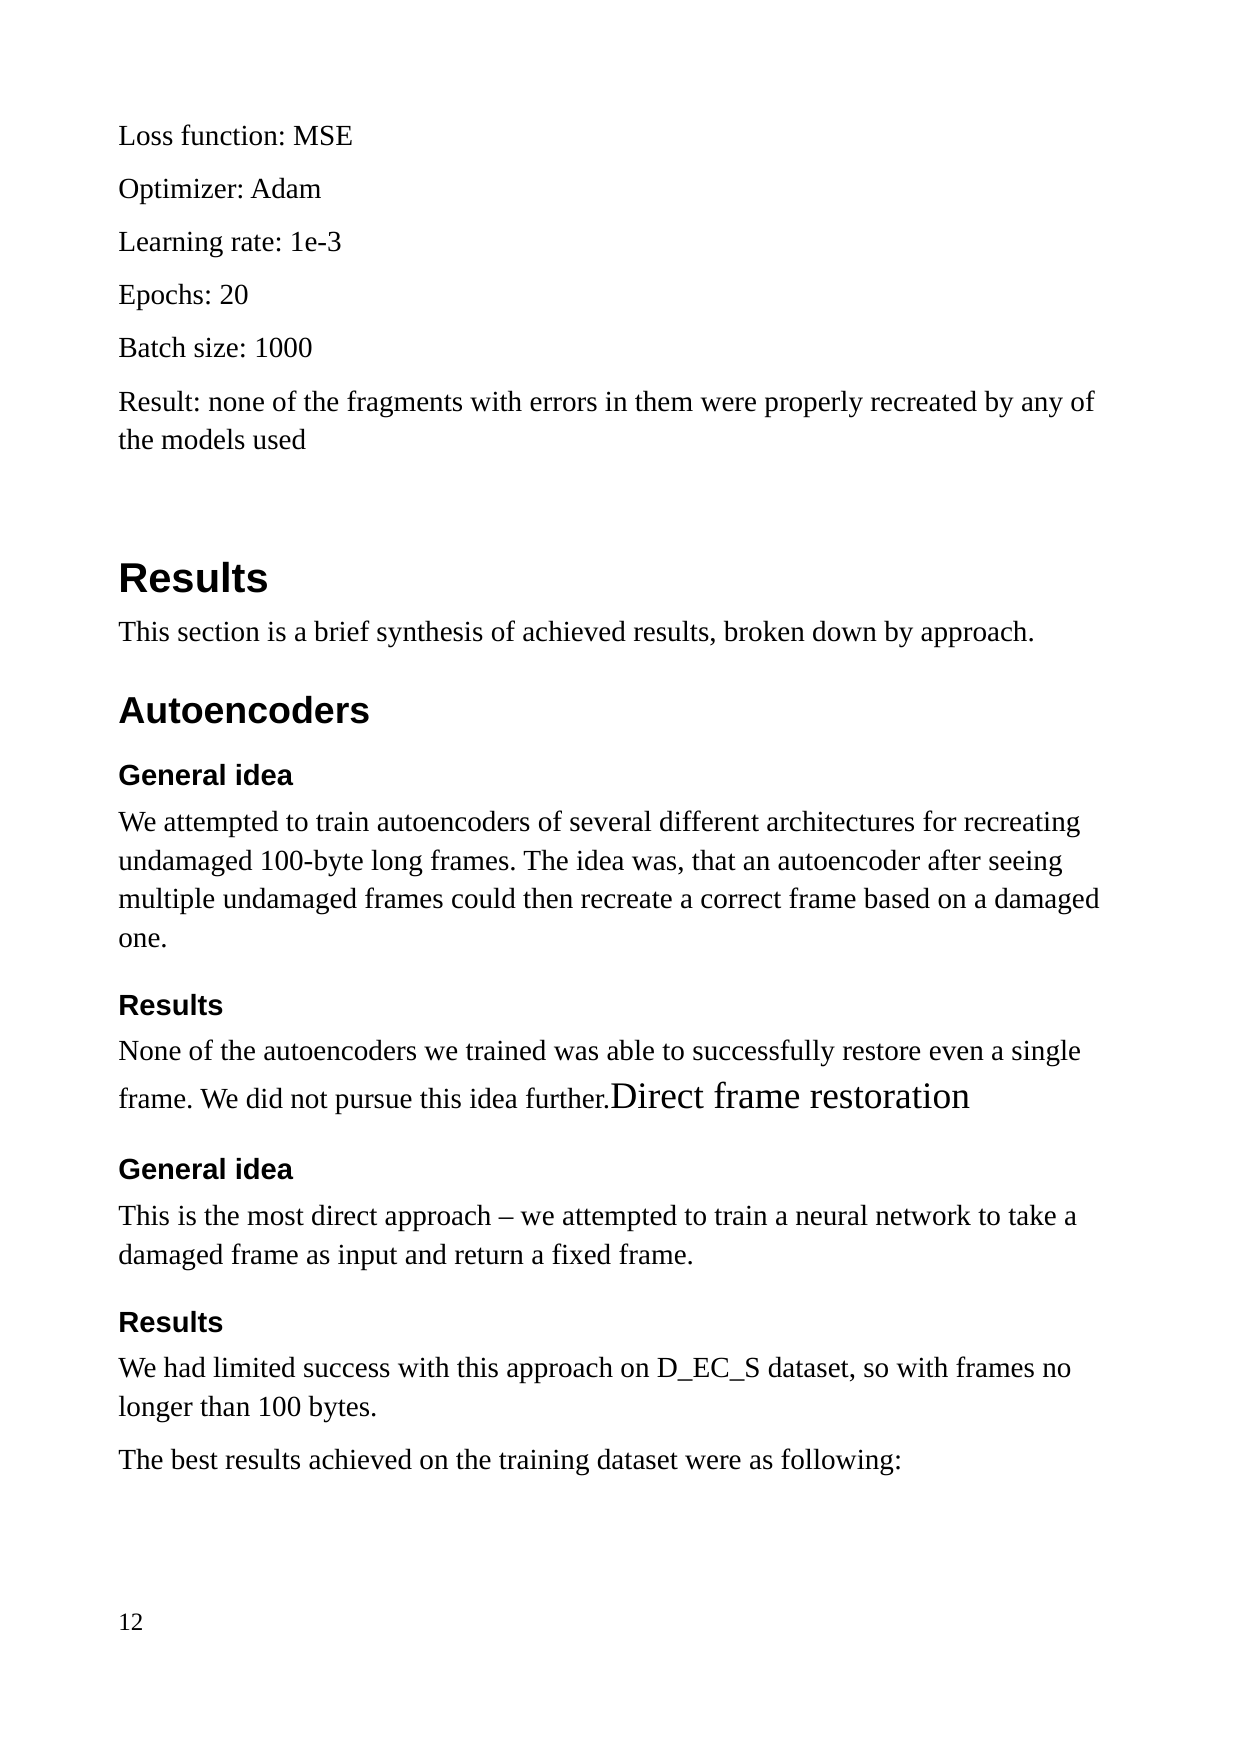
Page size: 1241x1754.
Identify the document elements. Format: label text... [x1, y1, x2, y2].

subtitle Results [118, 1304, 1122, 1338]
text This section is a brief synthesis of achieved results, broken down by approach. [118, 614, 1122, 647]
text Batch size: 1000 [118, 331, 1122, 364]
text We had limited success with this approach on D_EC_S dataset, so with frames no longer than 100 bytes. [118, 1351, 1122, 1423]
text Epochs: 20 [118, 277, 1122, 311]
subtitle General idea [118, 1152, 1122, 1186]
text We attempted to train autoencoders of several different architectures for recreating undamaged 100-byte long frames. The idea was, that an autoencoder after seeing multiple undamaged frames could then recreate a correct frame based on a damaged one. [118, 804, 1122, 953]
subtitle General idea [118, 758, 1122, 792]
subtitle Autoencoders [118, 688, 1122, 731]
subtitle Results [118, 553, 1122, 601]
text Learning rate: 1e-3 [118, 224, 1122, 258]
text Result: none of the fragments with errors in them were properly recreated by any of the models used [118, 384, 1122, 456]
text The best results achieved on the training dataset were as following: [118, 1442, 1122, 1476]
text Optimizer: Adam [118, 171, 1122, 205]
subtitle Results [118, 987, 1122, 1021]
text None of the autoencoders we trained was able to successfully restore even a single frame. We did not pursue this idea further.Direct frame restoration [118, 1033, 1122, 1117]
text Loss function: MSE [118, 118, 1122, 152]
text This is the most direct approach – we attempted to train a neural network to take a damaged frame as input and return a fixed frame. [118, 1198, 1122, 1270]
